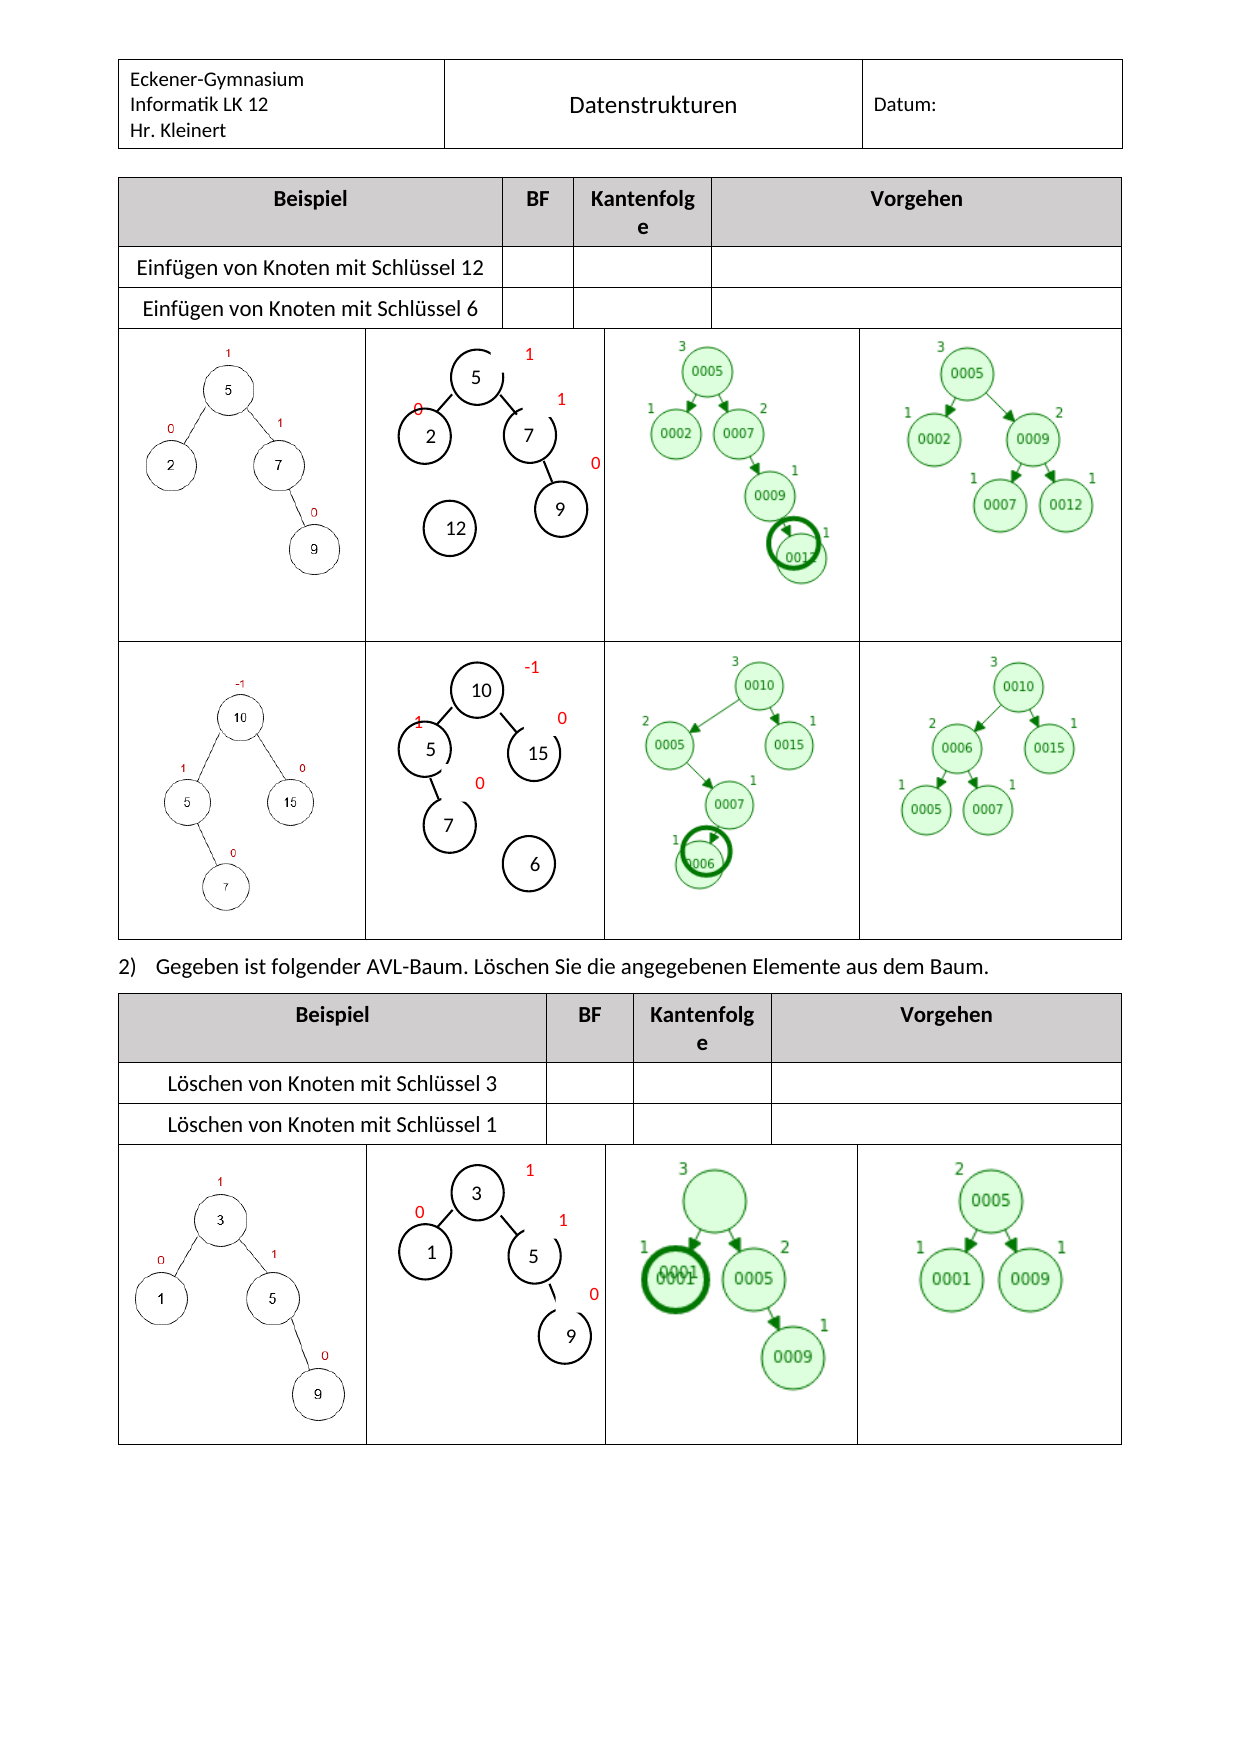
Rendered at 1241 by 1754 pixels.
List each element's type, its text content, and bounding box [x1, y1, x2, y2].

list Gegeben ist folgender AVL-Baum. Löschen Sie die angegebenen Elemente aus dem Baum. [118, 952, 1122, 980]
picture [141, 335, 344, 579]
table_cell [772, 1104, 1121, 1144]
table_header Kantenfolge [574, 178, 711, 246]
table_cell [712, 247, 1121, 287]
picture [870, 335, 1111, 565]
table_header Vorgehen [712, 178, 1121, 246]
table_cell [605, 642, 859, 939]
table_cell [366, 642, 604, 939]
picture [130, 1163, 355, 1425]
table_cell [606, 1145, 857, 1444]
picture [616, 648, 849, 897]
table_cell [858, 1145, 1121, 1444]
table_cell [367, 1145, 605, 1444]
table_header Beispiel [119, 994, 546, 1062]
table_cell [634, 1063, 771, 1103]
table_cell [503, 247, 573, 287]
table_cell [634, 1104, 771, 1144]
table_header Kantenfolge [634, 994, 771, 1062]
table_cell [366, 329, 604, 641]
table_cell [119, 1145, 366, 1444]
table_cell [860, 329, 1121, 641]
picture [616, 335, 849, 586]
table_header Vorgehen [772, 994, 1121, 1062]
table_cell Einfügen von Knoten mit Schlüssel 6 [119, 288, 502, 328]
picture [870, 648, 1111, 905]
table_cell [860, 642, 1121, 939]
table_cell [119, 329, 365, 641]
table_header BF [547, 994, 633, 1062]
picture [618, 1150, 845, 1410]
table_cell [772, 1063, 1121, 1103]
table_cell [574, 288, 711, 328]
table_header Beispiel [119, 178, 502, 246]
picture [895, 1150, 1084, 1348]
table_header BF [503, 178, 573, 246]
table_cell [119, 642, 365, 939]
table_cell [712, 288, 1121, 328]
table_cell Löschen von Knoten mit Schlüssel 3 [119, 1063, 546, 1103]
table_cell Löschen von Knoten mit Schlüssel 1 [119, 1104, 546, 1144]
picture [156, 667, 329, 914]
table_cell [547, 1104, 633, 1144]
table_cell Einfügen von Knoten mit Schlüssel 12 [119, 247, 502, 287]
table_cell [605, 329, 859, 641]
table_cell [503, 288, 573, 328]
table_cell [574, 247, 711, 287]
table_cell [547, 1063, 633, 1103]
